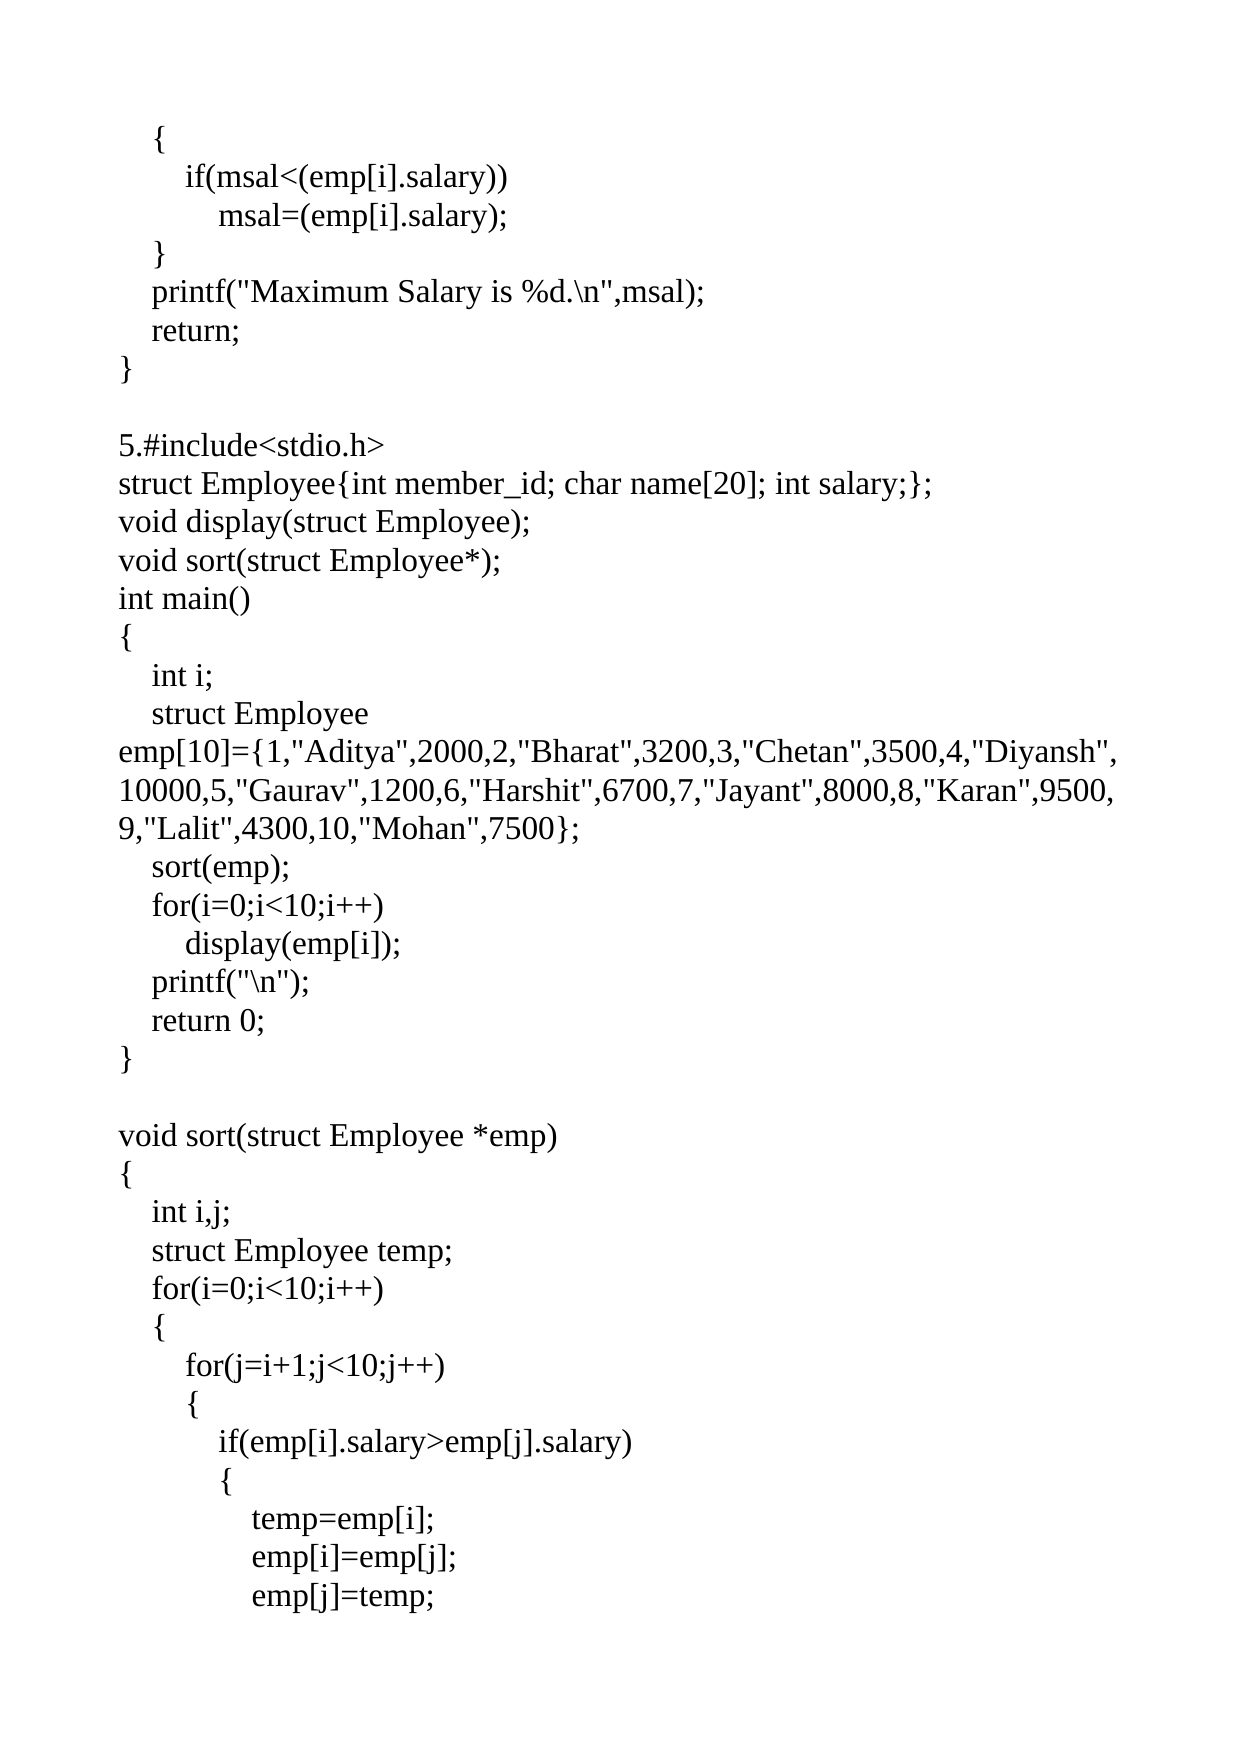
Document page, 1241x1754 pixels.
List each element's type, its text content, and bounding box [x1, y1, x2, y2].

text } [118, 233, 1122, 271]
text struct Employee temp; [118, 1230, 1122, 1268]
text for(i=0;i<10;i++) [118, 1268, 1122, 1306]
text return 0; [118, 1000, 1122, 1038]
text struct Employee{int member_id; char name[20]; int salary;}; [118, 463, 1122, 501]
text if(msal<(emp[i].salary)) [118, 156, 1122, 195]
text void sort(struct Employee*); [118, 540, 1122, 578]
text { [118, 1153, 1122, 1191]
text int i,j; [118, 1191, 1122, 1230]
text int main() [118, 578, 1122, 616]
text if(emp[i].salary>emp[j].salary) [118, 1421, 1122, 1460]
text { [118, 1460, 1122, 1498]
text emp[i]=emp[j]; [118, 1536, 1122, 1575]
text sort(emp); [118, 846, 1122, 885]
text void sort(struct Employee *emp) [118, 1115, 1122, 1153]
text for(i=0;i<10;i++) [118, 885, 1122, 923]
text { [118, 118, 1122, 156]
text display(emp[i]); [118, 923, 1122, 961]
text } [118, 348, 1122, 386]
text msal=(emp[i].salary); [118, 195, 1122, 233]
text printf("Maximum Salary is %d.\n",msal); [118, 271, 1122, 310]
text temp=emp[i]; [118, 1498, 1122, 1536]
text int i; [118, 655, 1122, 693]
text } [118, 1038, 1122, 1076]
text { [118, 1306, 1122, 1345]
text struct Employee emp[10]={1,"Aditya",2000,2,"Bharat",3200,3,"Chetan",3500,4,"Diyansh",10000,5,"Gaurav",1200,6,"Harshit",6700,7,"Jayant",8000,8,"Karan",9500,9,"Lalit",4300,10,"Mohan",7500}; [118, 693, 1122, 846]
text emp[j]=temp; [118, 1575, 1122, 1613]
text { [118, 616, 1122, 655]
text 5.#include<stdio.h> [118, 425, 1122, 463]
text { [118, 1383, 1122, 1421]
text return; [118, 310, 1122, 348]
text for(j=i+1;j<10;j++) [118, 1345, 1122, 1383]
text void display(struct Employee); [118, 501, 1122, 540]
text printf("\n"); [118, 961, 1122, 1000]
